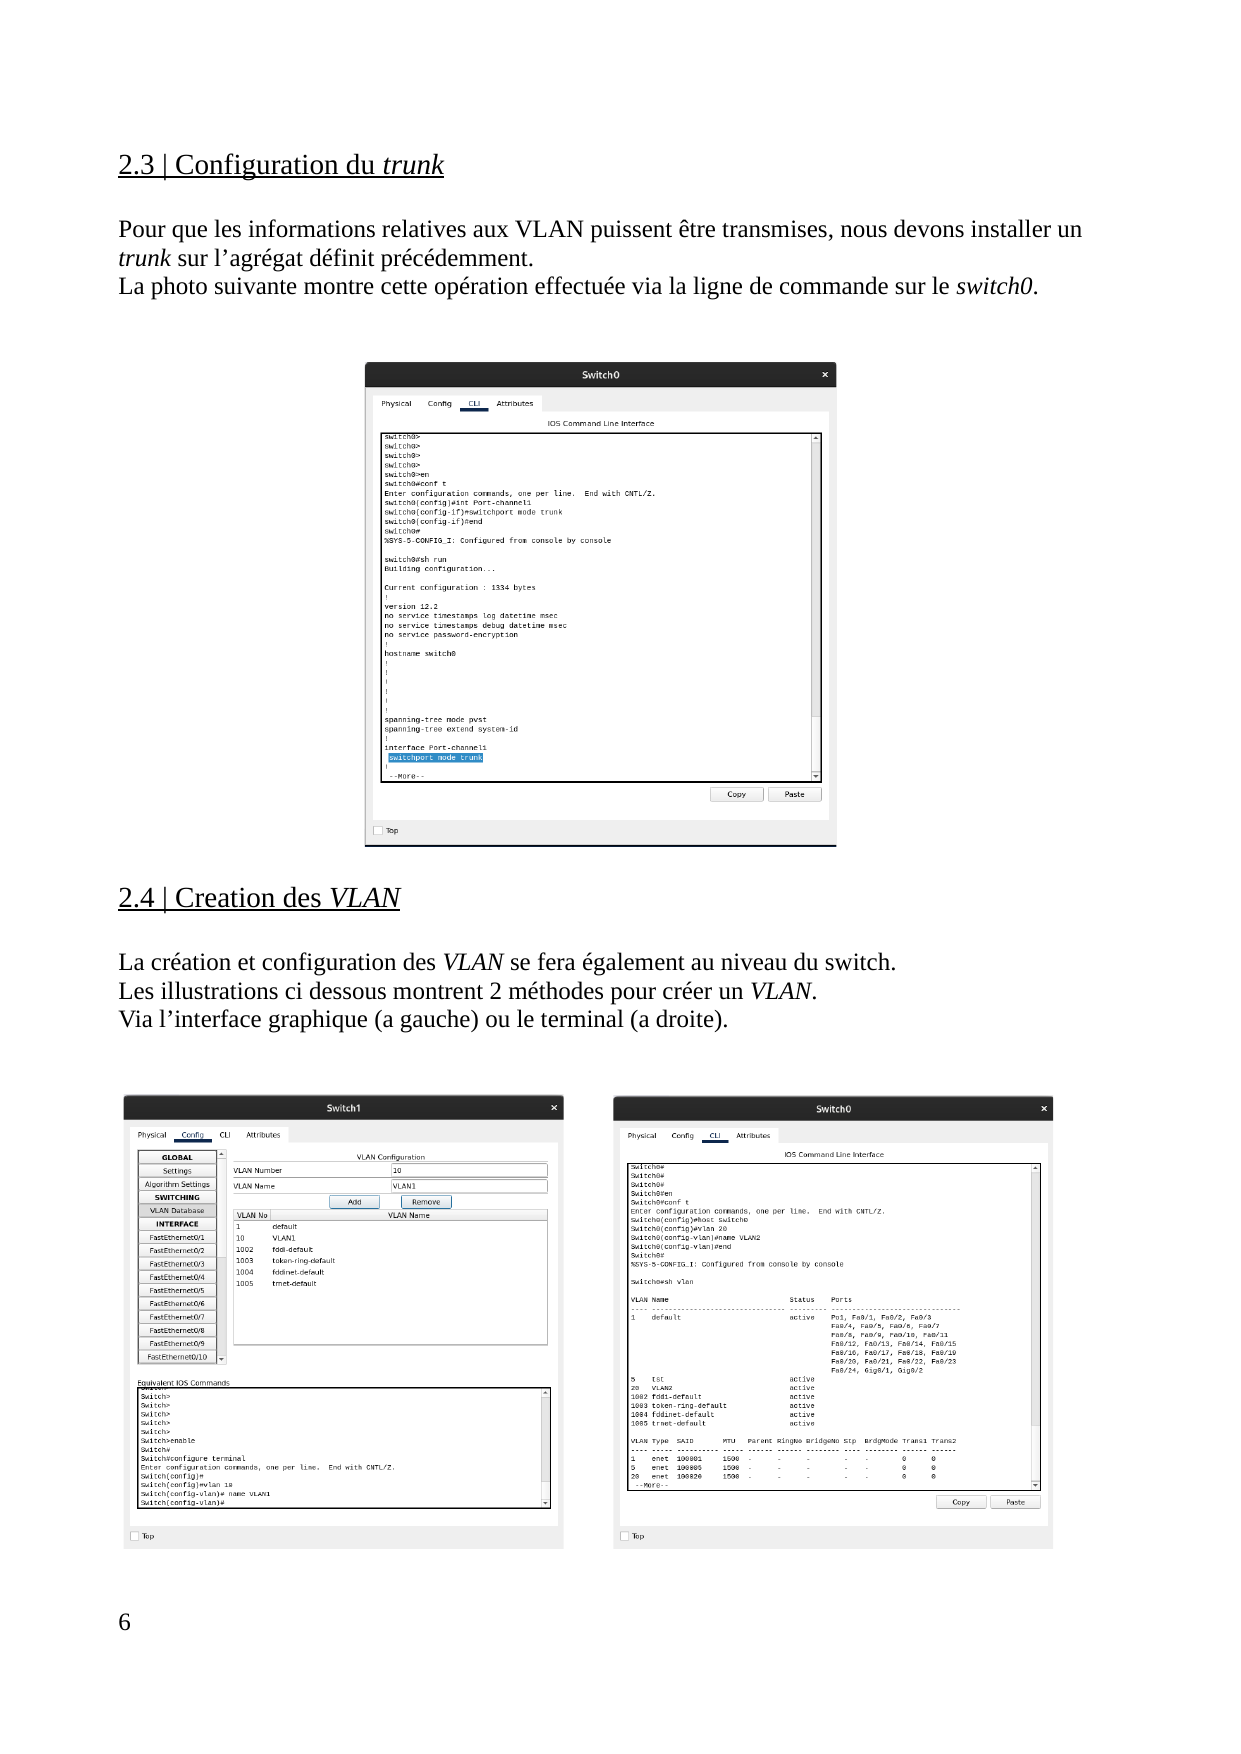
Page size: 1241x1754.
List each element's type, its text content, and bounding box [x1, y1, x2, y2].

text Via l’interface graphique (a gauche) ou le terminal (a droite). [118, 1004, 1122, 1033]
text La création et configuration des VLAN se fera également au niveau du switch. [118, 947, 1122, 976]
text Pour que les informations relatives aux VLAN puissent être transmises, nous devons installer un trunk sur l’agrégat définit précédemment. [118, 214, 1122, 271]
text 2.3 | Configuration du trunk [118, 147, 1122, 180]
picture [364, 362, 837, 847]
text 2.4 | Creation des VLAN [118, 880, 1122, 913]
text Les illustrations ci dessous montrent 2 méthodes pour créer un VLAN. [118, 976, 1122, 1004]
text La photo suivante montre cette opération effectuée via la ligne de commande sur le switch0. [118, 271, 1122, 300]
picture [613, 1095, 1054, 1549]
picture [123, 1094, 564, 1549]
